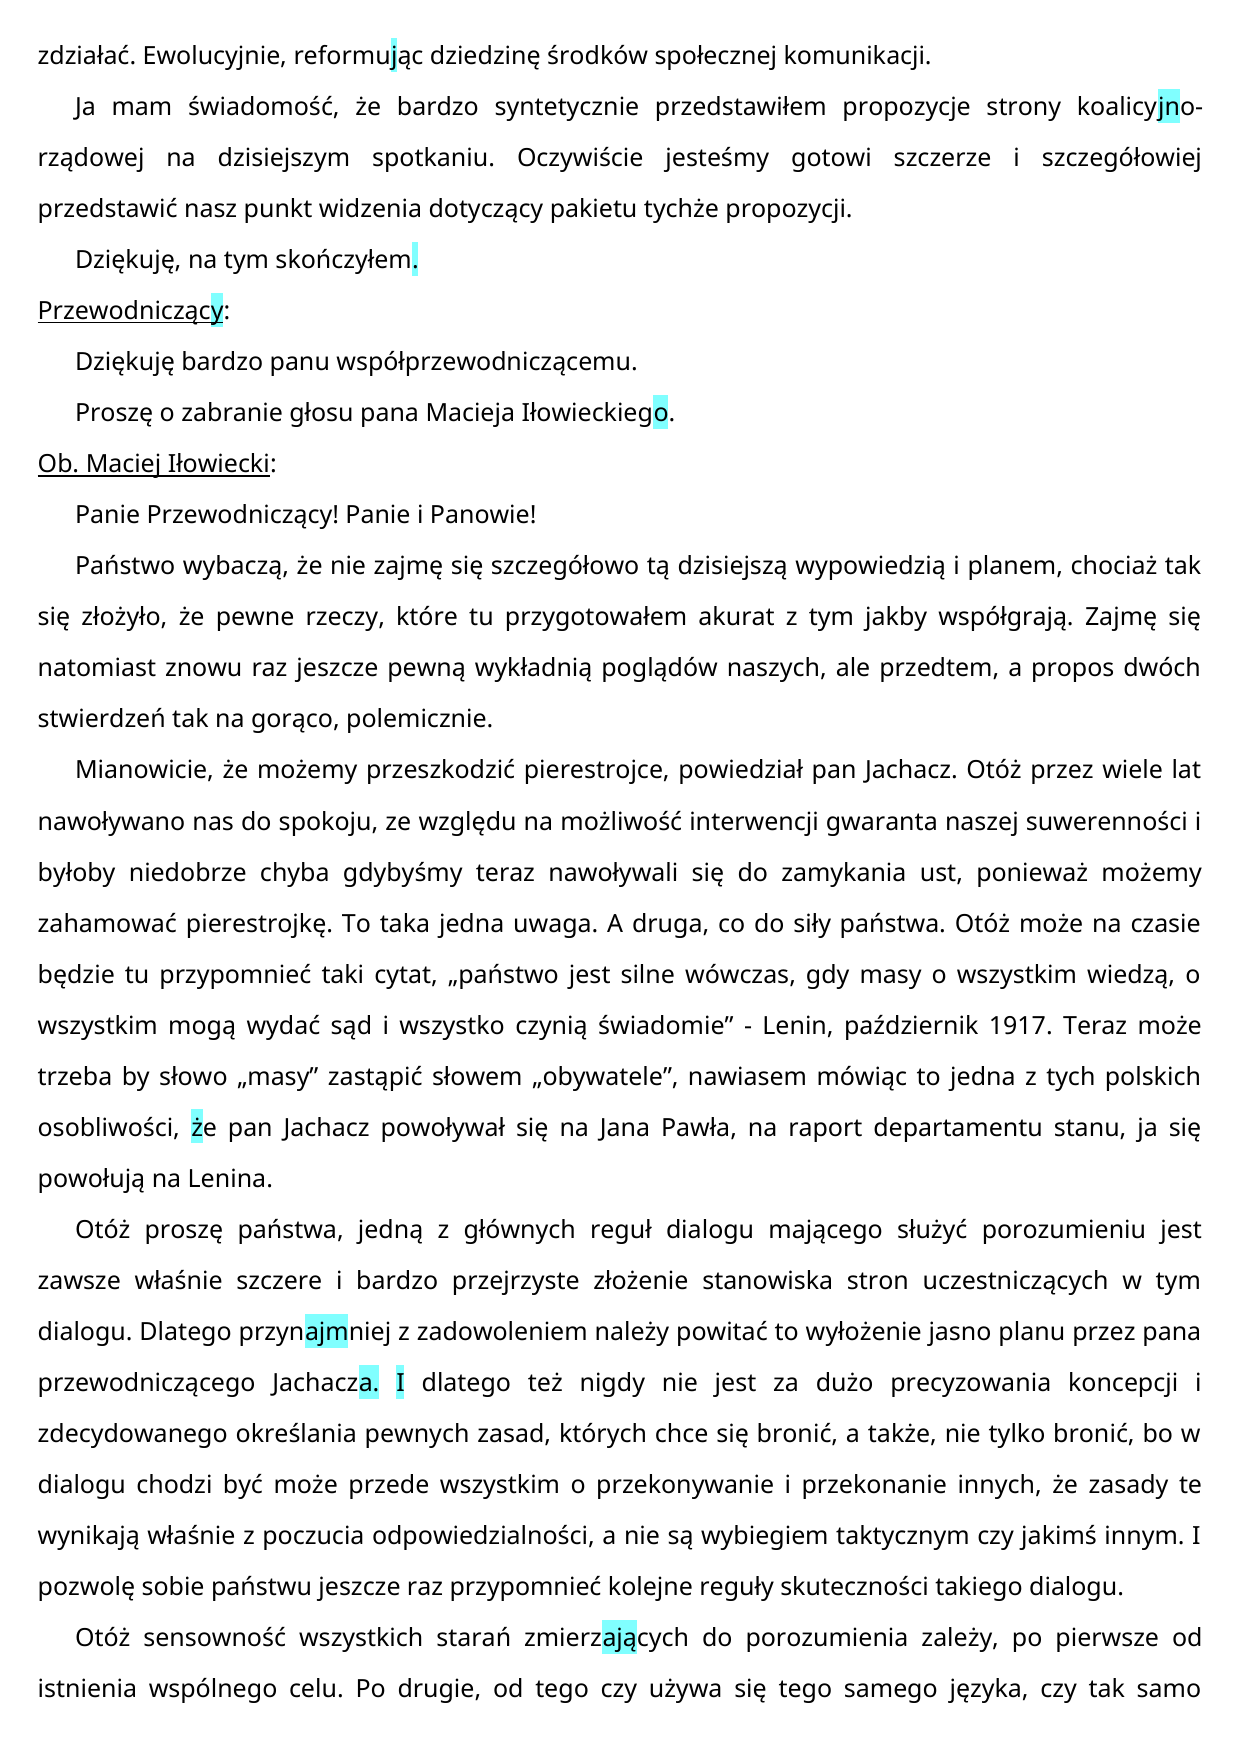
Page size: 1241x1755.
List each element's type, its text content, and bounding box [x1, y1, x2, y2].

text Proszę o zabranie głosu pana Macieja Iłowieckiego. [37, 395, 1203, 429]
text Przewodniczący: [37, 293, 1203, 327]
text zdziałać. Ewolucyjnie, reformując dziedzinę środków społecznej komunikacji. [37, 37, 1203, 72]
text Ob. Maciej Iłowiecki: [37, 446, 1203, 480]
text Mianowicie, że możemy przeszkodzić pierestrojce, powiedział pan Jachacz. Otóż przez wiele lat nawoływano nas do spokoju, ze względu na możliwość interwencji gwaranta naszej suwerenności i byłoby niedobrze chyba gdybyśmy teraz nawoływali się do zamykania ust, ponieważ możemy zahamować pierestrojkę. To taka jedna uwaga. A druga, co do siły państwa. Otóż może na czasie będzie tu przypomnieć taki cytat, „państwo jest silne wówczas, gdy masy o wszystkim wiedzą, o wszystkim mogą wydać sąd i wszystko czynią świadomie” - Lenin, październik 1917. Teraz może trzeba by słowo „masy” zastąpić słowem „obywatele”, nawiasem mówiąc to jedna z tych polskich osobliwości, że pan Jachacz powoływał się na Jana Pawła, na raport departamentu stanu, ja się powołują na Lenina. [37, 752, 1203, 1194]
text Państwo wybaczą, że nie zajmę się szczegółowo tą dzisiejszą wypowiedzią i planem, chociaż tak się złożyło, że pewne rzeczy, które tu przygotowałem akurat z tym jakby współgrają. Zajmę się natomiast znowu raz jeszcze pewną wykładnią poglądów naszych, ale przedtem, a propos dwóch stwierdzeń tak na gorąco, polemicznie. [37, 548, 1203, 735]
text Otóż proszę państwa, jedną z głównych reguł dialogu mającego służyć porozumieniu jest zawsze właśnie szczere i bardzo przejrzyste złożenie stanowiska stron uczestniczących w tym dialogu. Dlatego przynajmniej z zadowoleniem należy powitać to wyłożenie jasno planu przez pana przewodniczącego Jachacza. I dlatego też nigdy nie jest za dużo precyzowania koncepcji i zdecydowanego określania pewnych zasad, których chce się bronić, a także, nie tylko bronić, bo w dialogu chodzi być może przede wszystkim o przekonywanie i przekonanie innych, że zasady te wynikają właśnie z poczucia odpowiedzialności, a nie są wybiegiem taktycznym czy jakimś innym. I pozwolę sobie państwu jeszcze raz przypomnieć kolejne reguły skuteczności takiego dialogu. [37, 1211, 1203, 1603]
text Ja mam świadomość, że bardzo syntetycznie przedstawiłem propozycje strony koalicyjno-rządowej na dzisiejszym spotkaniu. Oczywiście jesteśmy gotowi szczerze i szczegółowiej przedstawić nasz punkt widzenia dotyczący pakietu tychże propozycji. [37, 88, 1203, 225]
text Otóż sensowność wszystkich starań zmierzających do porozumienia zależy, po pierwsze od istnienia wspólnego celu. Po drugie, od tego czy używa się tego samego języka, czy tak samo [37, 1620, 1203, 1705]
text Dziękuję, na tym skończyłem. [37, 242, 1203, 276]
text Dziękuję bardzo panu współprzewodniczącemu. [37, 344, 1203, 378]
text Panie Przewodniczący! Panie i Panowie! [37, 497, 1203, 531]
